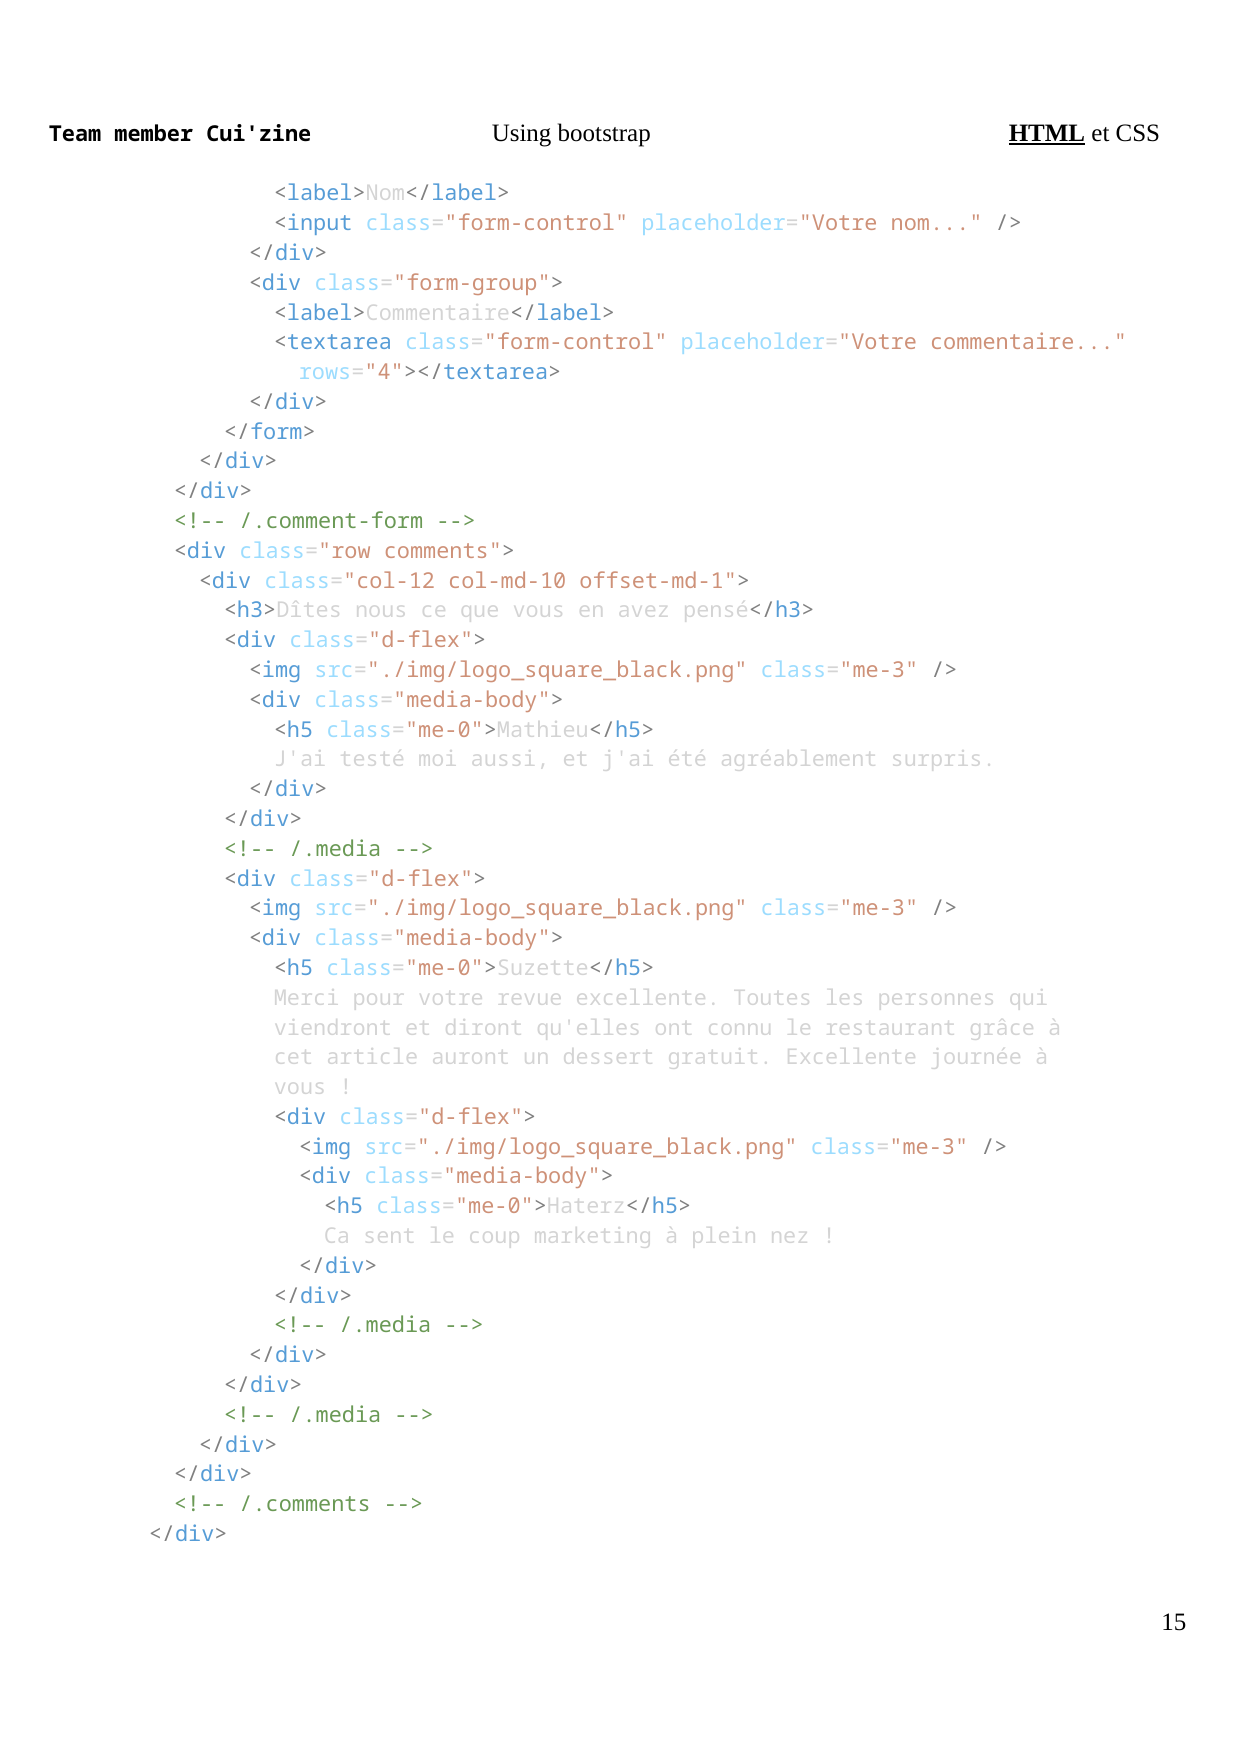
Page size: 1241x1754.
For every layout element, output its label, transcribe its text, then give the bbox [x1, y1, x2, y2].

text <input class="form-control" placeholder="Votre nom..." /> [48, 207, 1186, 237]
text <div class="d-flex"> [48, 1101, 1186, 1131]
text </div> [48, 1518, 1186, 1548]
text <h5 class="me-0">Suzette</h5> [48, 952, 1186, 982]
text <!-- /.media --> [48, 833, 1186, 863]
text </div> [48, 1369, 1186, 1399]
text <h5 class="me-0">Mathieu</h5> [48, 714, 1186, 743]
text <!-- /.media --> [48, 1309, 1186, 1339]
text <!-- /.comment-form --> [48, 505, 1186, 535]
text <img src="./img/logo_square_black.png" class="me-3" /> [48, 892, 1186, 922]
text <label>Nom</label> [48, 177, 1186, 207]
text </div> [48, 1250, 1186, 1280]
text </form> [48, 416, 1186, 446]
text <div class="col-12 col-md-10 offset-md-1"> [48, 565, 1186, 594]
text </div> [48, 446, 1186, 475]
text <textarea class="form-control" placeholder="Votre commentaire..." [48, 326, 1186, 356]
text <img src="./img/logo_square_black.png" class="me-3" /> [48, 654, 1186, 684]
text Merci pour votre revue excellente. Toutes les personnes qui [48, 982, 1186, 1012]
text </div> [48, 803, 1186, 833]
text </div> [48, 1429, 1186, 1458]
text cet article auront un dessert gratuit. Excellente journée à [48, 1041, 1186, 1071]
text J'ai testé moi aussi, et j'ai été agréablement surpris. [48, 743, 1186, 773]
text <div class="media-body"> [48, 1161, 1186, 1190]
text <div class="media-body"> [48, 922, 1186, 952]
text <!-- /.comments --> [48, 1488, 1186, 1518]
text </div> [48, 1339, 1186, 1369]
text <img src="./img/logo_square_black.png" class="me-3" /> [48, 1131, 1186, 1161]
text viendront et diront qu'elles ont connu le restaurant grâce à [48, 1012, 1186, 1041]
text </div> [48, 1280, 1186, 1309]
text <h3>Dîtes nous ce que vous en avez pensé</h3> [48, 594, 1186, 624]
text <h5 class="me-0">Haterz</h5> [48, 1190, 1186, 1220]
text <div class="d-flex"> [48, 624, 1186, 654]
text </div> [48, 386, 1186, 416]
text <div class="d-flex"> [48, 863, 1186, 892]
text Ca sent le coup marketing à plein nez ! [48, 1220, 1186, 1250]
text </div> [48, 1458, 1186, 1488]
text vous ! [48, 1071, 1186, 1101]
text <div class="form-group"> [48, 267, 1186, 297]
text </div> [48, 475, 1186, 505]
text rows="4"></textarea> [48, 356, 1186, 386]
text </div> [48, 237, 1186, 267]
text <div class="media-body"> [48, 684, 1186, 714]
text <!-- /.media --> [48, 1399, 1186, 1429]
text <label>Commentaire</label> [48, 297, 1186, 326]
text <div class="row comments"> [48, 535, 1186, 565]
text </div> [48, 773, 1186, 803]
